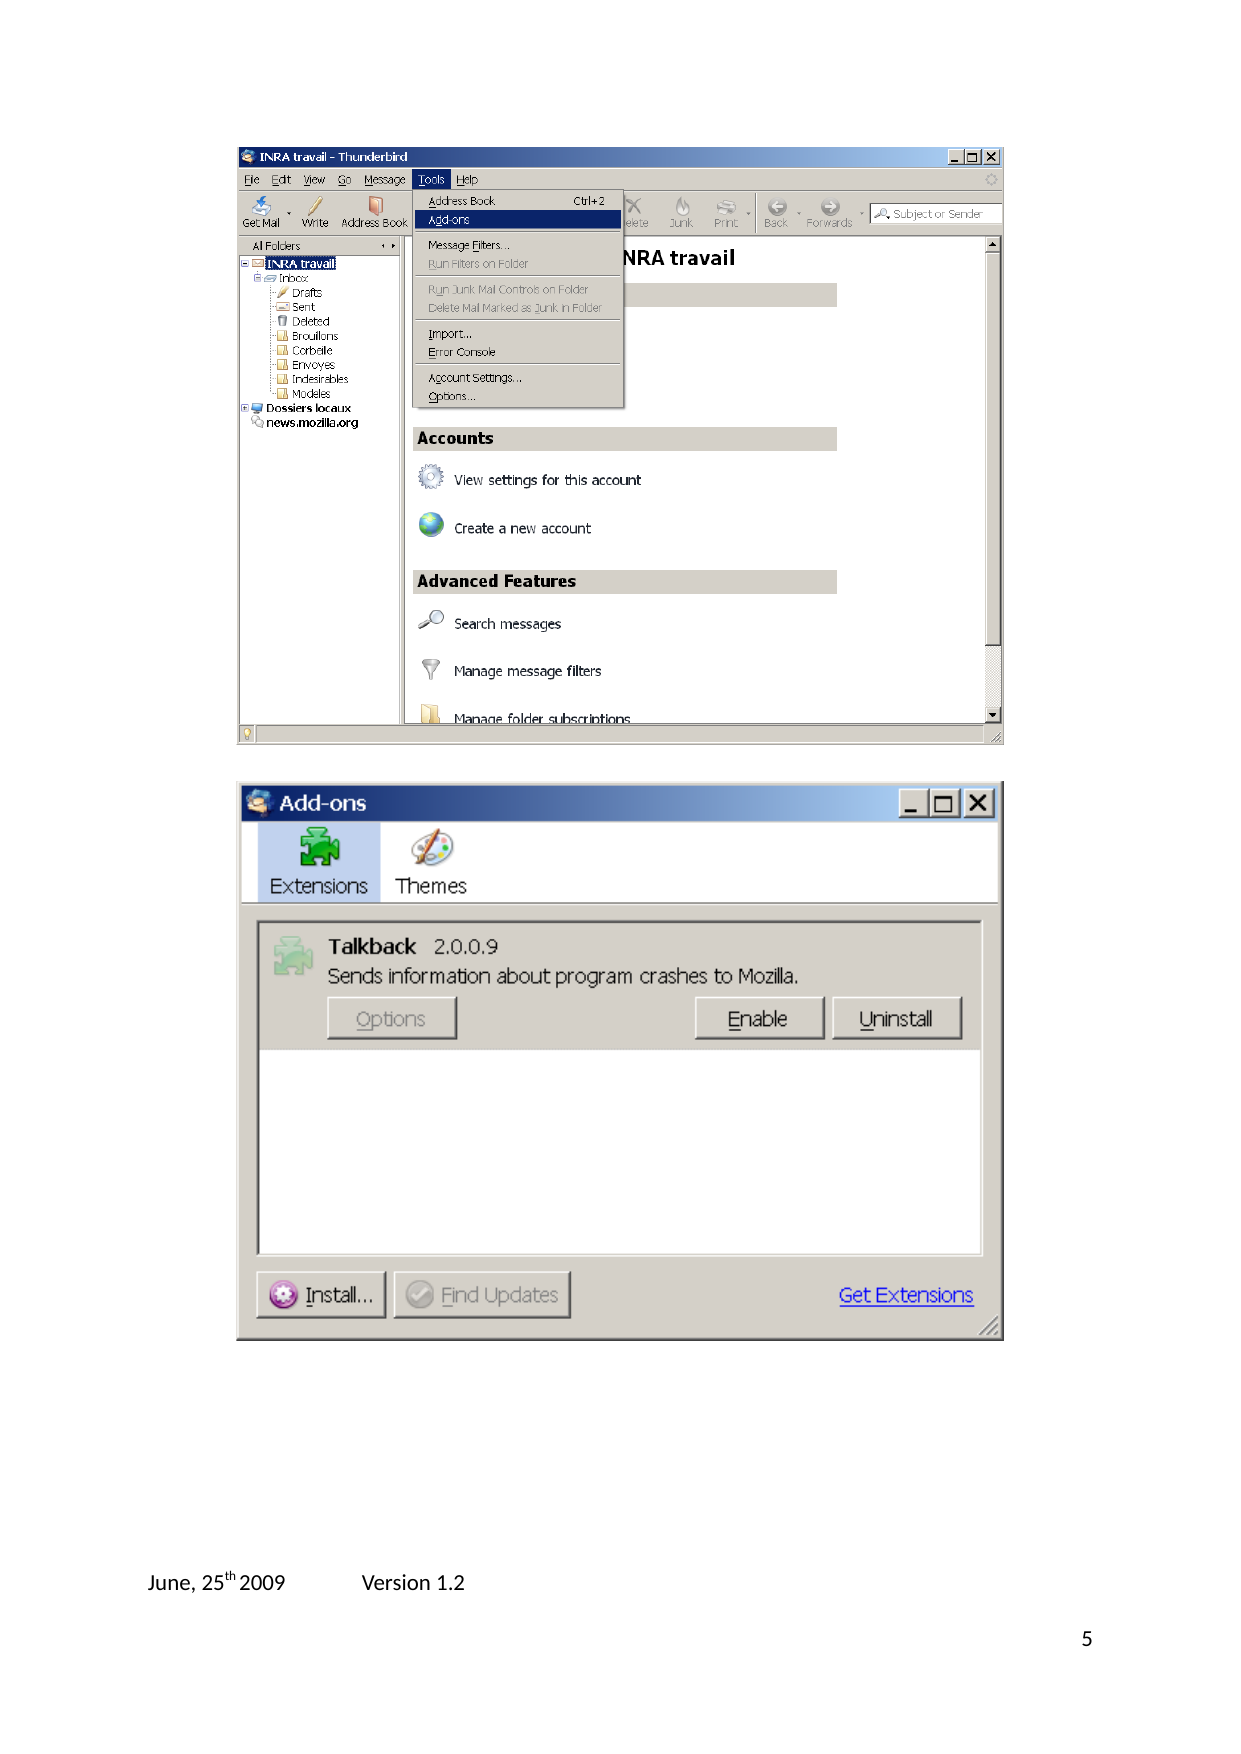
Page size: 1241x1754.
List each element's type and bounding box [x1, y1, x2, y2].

picture [236, 147, 1004, 745]
picture [236, 781, 1004, 1341]
